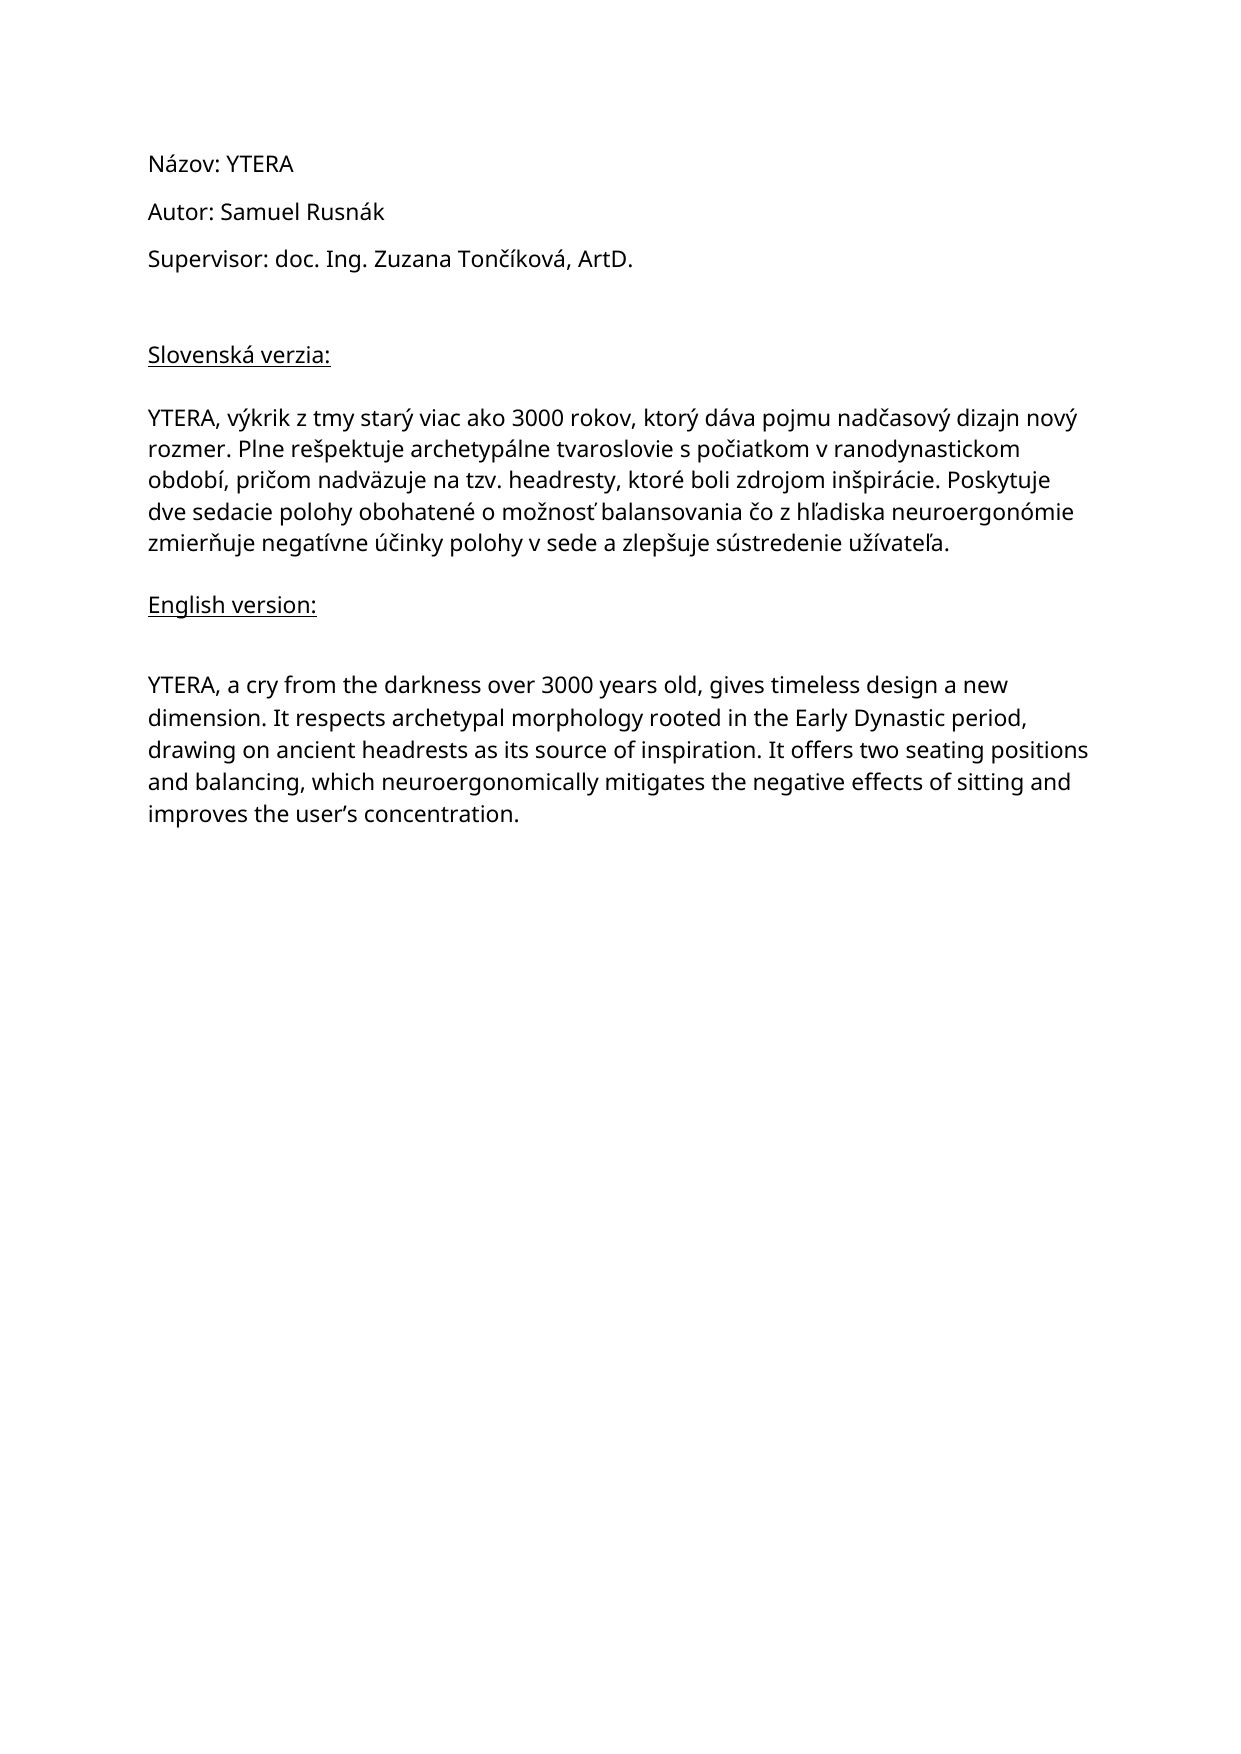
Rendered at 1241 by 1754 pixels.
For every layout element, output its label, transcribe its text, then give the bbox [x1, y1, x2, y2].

text Autor: Samuel Rusnák [148, 196, 1093, 227]
text Slovenská verzia: [148, 339, 1093, 371]
text English version: [148, 589, 1093, 621]
text Názov: YTERA [148, 148, 1093, 179]
text YTERA, výkrik z tmy starý viac ako 3000 rokov, ktorý dáva pojmu nadčasový dizajn nový rozmer. Plne rešpektuje archetypálne tvaroslovie s počiatkom v ranodynastickom období, pričom nadväzuje na tzv. headresty, ktoré boli zdrojom inšpirácie. Poskytuje dve sedacie polohy obohatené o možnosť balansovania čo z hľadiska neuroergonómie zmierňuje negatívne účinky polohy v sede a zlepšuje sústredenie užívateľa. [148, 402, 1093, 558]
text YTERA, a cry from the darkness over 3000 years old, gives timeless design a new dimension. It respects archetypal morphology rooted in the Early Dynastic period, drawing on ancient headrests as its source of inspiration. It offers two seating positions and balancing, which neuroergonomically mitigates the negative effects of sitting and improves the user’s concentration. [148, 669, 1093, 829]
text Supervisor: doc. Ing. Zuzana Tončíková, ArtD. [148, 243, 1093, 275]
